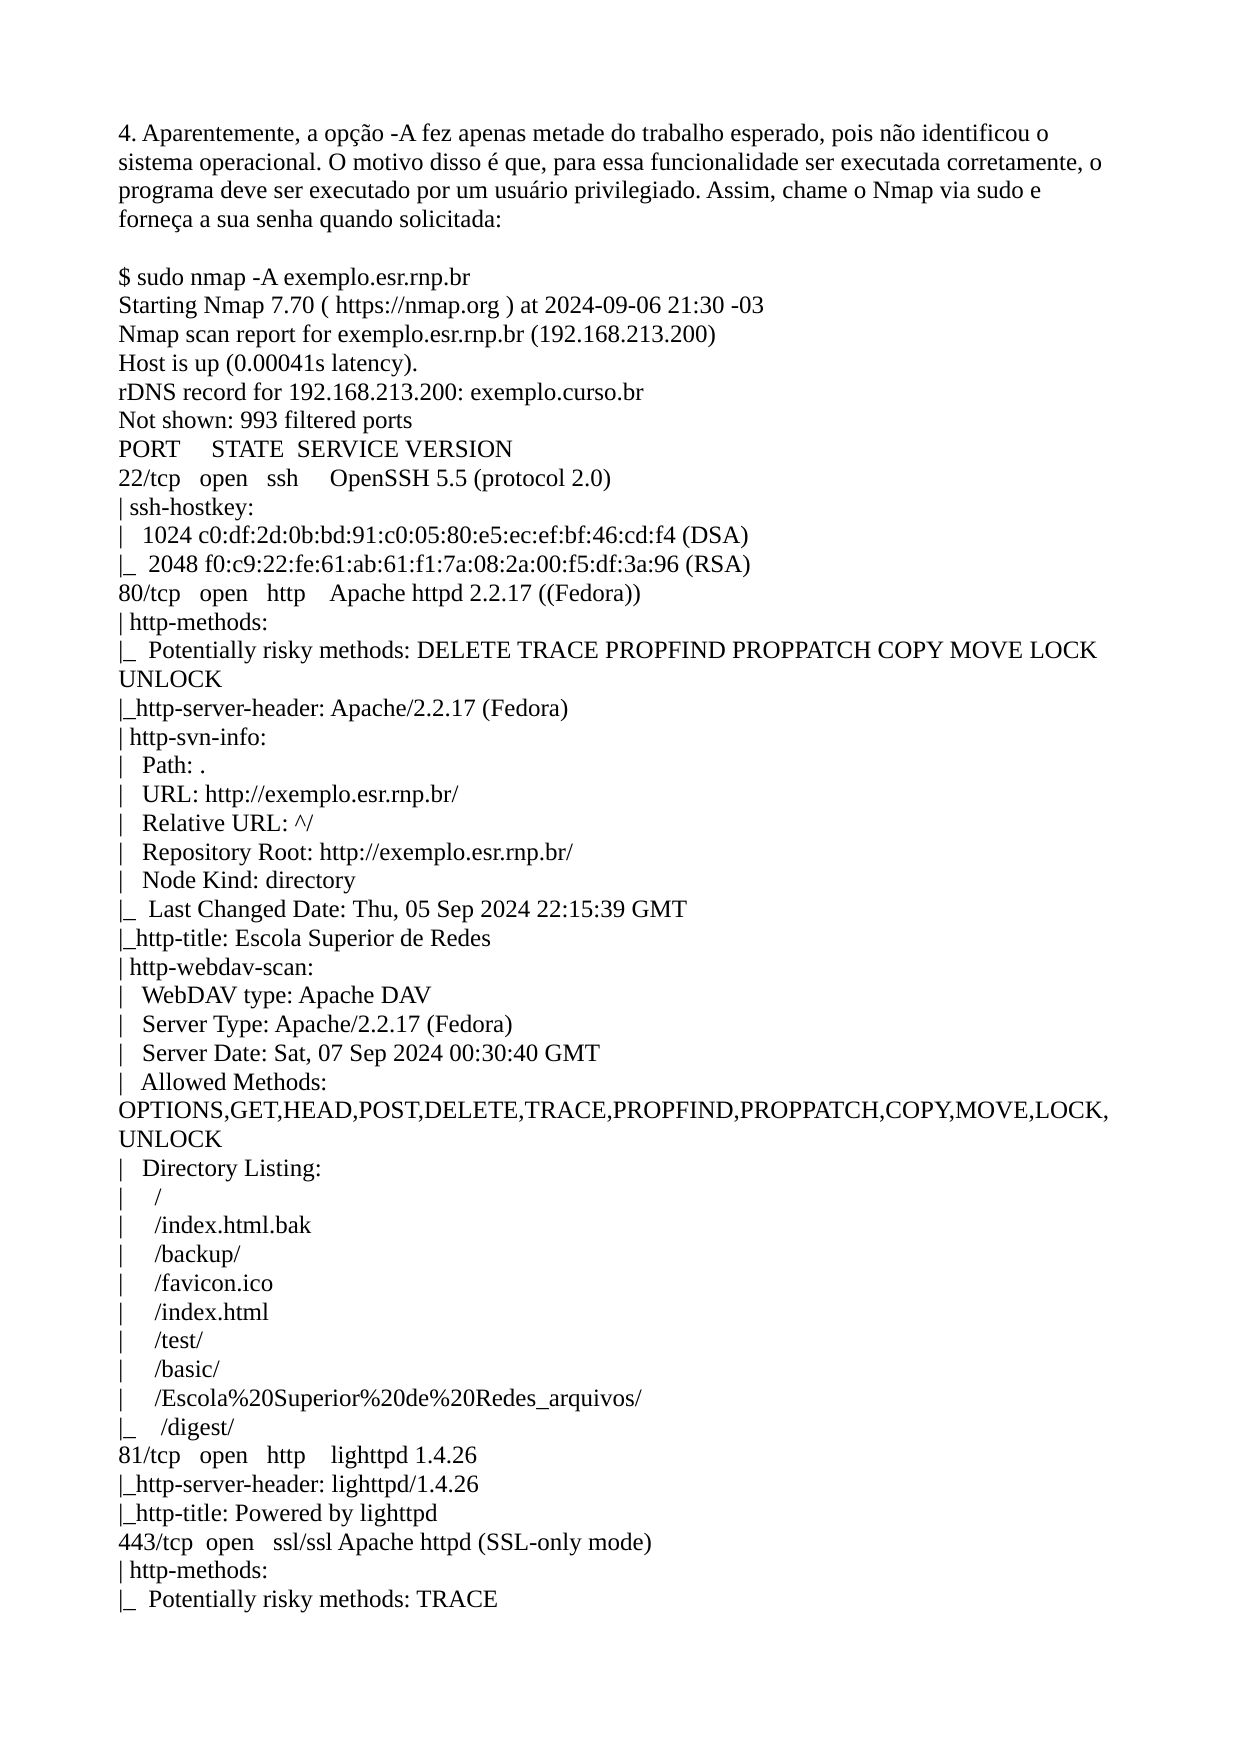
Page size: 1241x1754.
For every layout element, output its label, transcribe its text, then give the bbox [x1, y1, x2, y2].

text | Server Type: Apache/2.2.17 (Fedora) [118, 1009, 1122, 1038]
text |_ Potentially risky methods: TRACE [118, 1584, 1122, 1613]
text PORT STATE SERVICE VERSION [118, 434, 1122, 463]
text | Allowed Methods: OPTIONS,GET,HEAD,POST,DELETE,TRACE,PROPFIND,PROPPATCH,COPY,MOVE,LOCK,UNLOCK [118, 1067, 1122, 1153]
text | http-methods: [118, 1556, 1122, 1584]
text 22/tcp open ssh OpenSSH 5.5 (protocol 2.0) [118, 463, 1122, 492]
text | ssh-hostkey: [118, 492, 1122, 521]
text | Relative URL: ^/ [118, 808, 1122, 837]
text | / [118, 1182, 1122, 1211]
text |_http-title: Escola Superior de Redes [118, 923, 1122, 952]
text Not shown: 993 filtered ports [118, 406, 1122, 434]
text | Node Kind: directory [118, 866, 1122, 894]
text 443/tcp open ssl/ssl Apache httpd (SSL-only mode) [118, 1527, 1122, 1556]
text |_http-server-header: Apache/2.2.17 (Fedora) [118, 693, 1122, 722]
text | /index.html [118, 1297, 1122, 1326]
text Host is up (0.00041s latency). [118, 348, 1122, 377]
text | Repository Root: http://exemplo.esr.rnp.br/ [118, 837, 1122, 866]
text | URL: http://exemplo.esr.rnp.br/ [118, 779, 1122, 808]
text | /Escola%20Superior%20de%20Redes_arquivos/ [118, 1383, 1122, 1412]
text | /index.html.bak [118, 1211, 1122, 1239]
text |_ 2048 f0:c9:22:fe:61:ab:61:f1:7a:08:2a:00:f5:df:3a:96 (RSA) [118, 549, 1122, 578]
text 4. Aparentemente, a opção -A fez apenas metade do trabalho esperado, pois não identificou o sistema operacional. O motivo disso é que, para essa funcionalidade ser executada corretamente, o programa deve ser executado por um usuário privilegiado. Assim, chame o Nmap via sudo e forneça a sua senha quando solicitada: [118, 118, 1122, 233]
text |_ Potentially risky methods: DELETE TRACE PROPFIND PROPPATCH COPY MOVE LOCK UNLOCK [118, 636, 1122, 693]
text | http-webdav-scan: [118, 952, 1122, 981]
text |_http-server-header: lighttpd/1.4.26 [118, 1469, 1122, 1498]
text | http-svn-info: [118, 722, 1122, 751]
text | http-methods: [118, 607, 1122, 636]
text | /test/ [118, 1326, 1122, 1354]
text $ sudo nmap -A exemplo.esr.rnp.br [118, 262, 1122, 291]
text |_ Last Changed Date: Thu, 05 Sep 2024 22:15:39 GMT [118, 894, 1122, 923]
text |_ /digest/ [118, 1412, 1122, 1441]
text | /favicon.ico [118, 1268, 1122, 1297]
text Starting Nmap 7.70 ( https://nmap.org ) at 2024-09-06 21:30 -03 [118, 291, 1122, 319]
text | /backup/ [118, 1239, 1122, 1268]
text rDNS record for 192.168.213.200: exemplo.curso.br [118, 377, 1122, 406]
text 80/tcp open http Apache httpd 2.2.17 ((Fedora)) [118, 578, 1122, 607]
text | 1024 c0:df:2d:0b:bd:91:c0:05:80:e5:ec:ef:bf:46:cd:f4 (DSA) [118, 521, 1122, 549]
text |_http-title: Powered by lighttpd [118, 1498, 1122, 1527]
text | Path: . [118, 751, 1122, 779]
text 81/tcp open http lighttpd 1.4.26 [118, 1441, 1122, 1469]
text | /basic/ [118, 1354, 1122, 1383]
text | WebDAV type: Apache DAV [118, 981, 1122, 1009]
text | Server Date: Sat, 07 Sep 2024 00:30:40 GMT [118, 1038, 1122, 1067]
text Nmap scan report for exemplo.esr.rnp.br (192.168.213.200) [118, 319, 1122, 348]
text | Directory Listing: [118, 1153, 1122, 1182]
